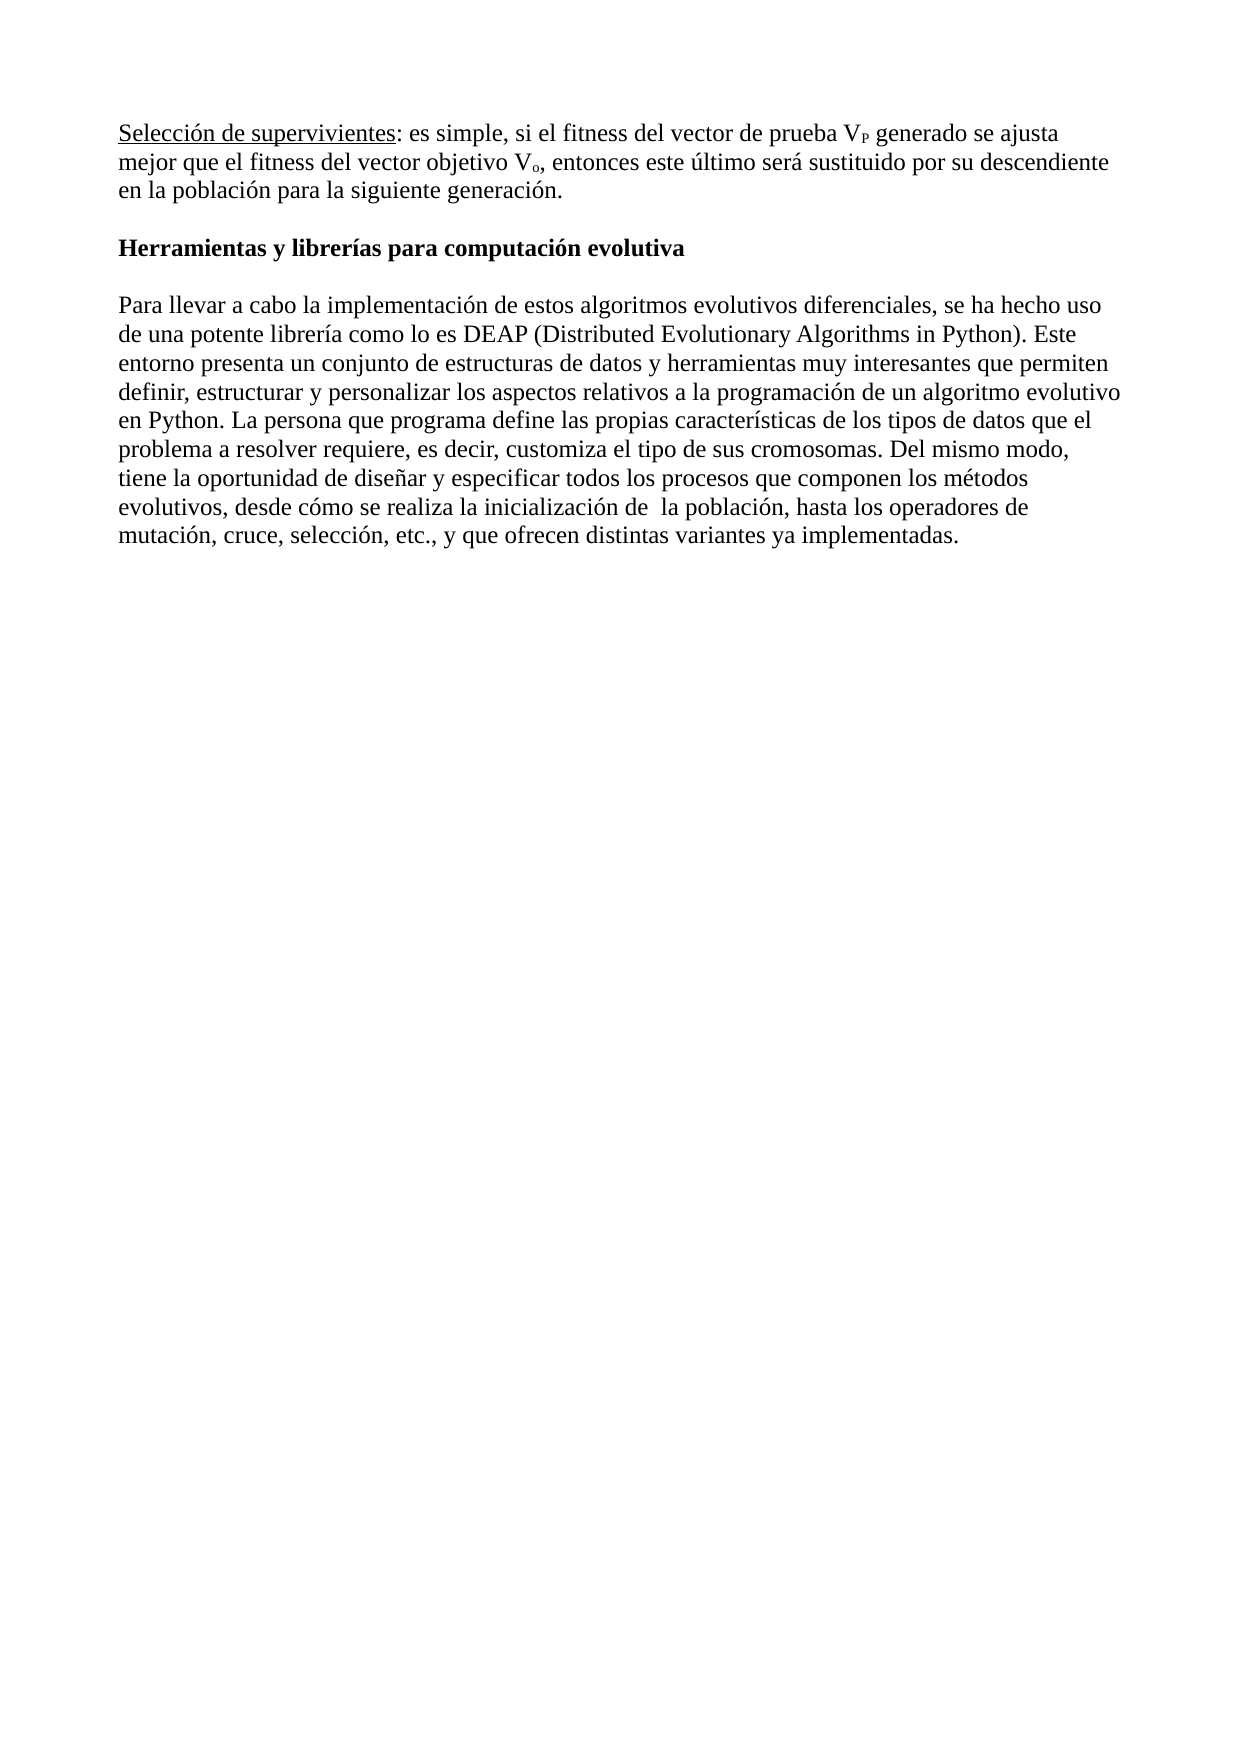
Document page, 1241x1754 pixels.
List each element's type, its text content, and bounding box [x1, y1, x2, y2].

text Herramientas y librerías para computación evolutiva [118, 233, 1122, 262]
text Para llevar a cabo la implementación de estos algoritmos evolutivos diferenciales, se ha hecho uso de una potente librería como lo es DEAP (Distributed Evolutionary Algorithms in Python). Este entorno presenta un conjunto de estructuras de datos y herramientas muy interesantes que permiten definir, estructurar y personalizar los aspectos relativos a la programación de un algoritmo evolutivo en Python. La persona que programa define las propias características de los tipos de datos que el problema a resolver requiere, es decir, customiza el tipo de sus cromosomas. Del mismo modo, tiene la oportunidad de diseñar y especificar todos los procesos que componen los métodos evolutivos, desde cómo se realiza la inicialización de la población, hasta los operadores de mutación, cruce, selección, etc., y que ofrecen distintas variantes ya implementadas. [118, 291, 1122, 549]
text Selección de supervivientes: es simple, si el fitness del vector de prueba VP generado se ajusta mejor que el fitness del vector objetivo Vo, entonces este último será sustituido por su descendiente en la población para la siguiente generación. [118, 118, 1122, 204]
